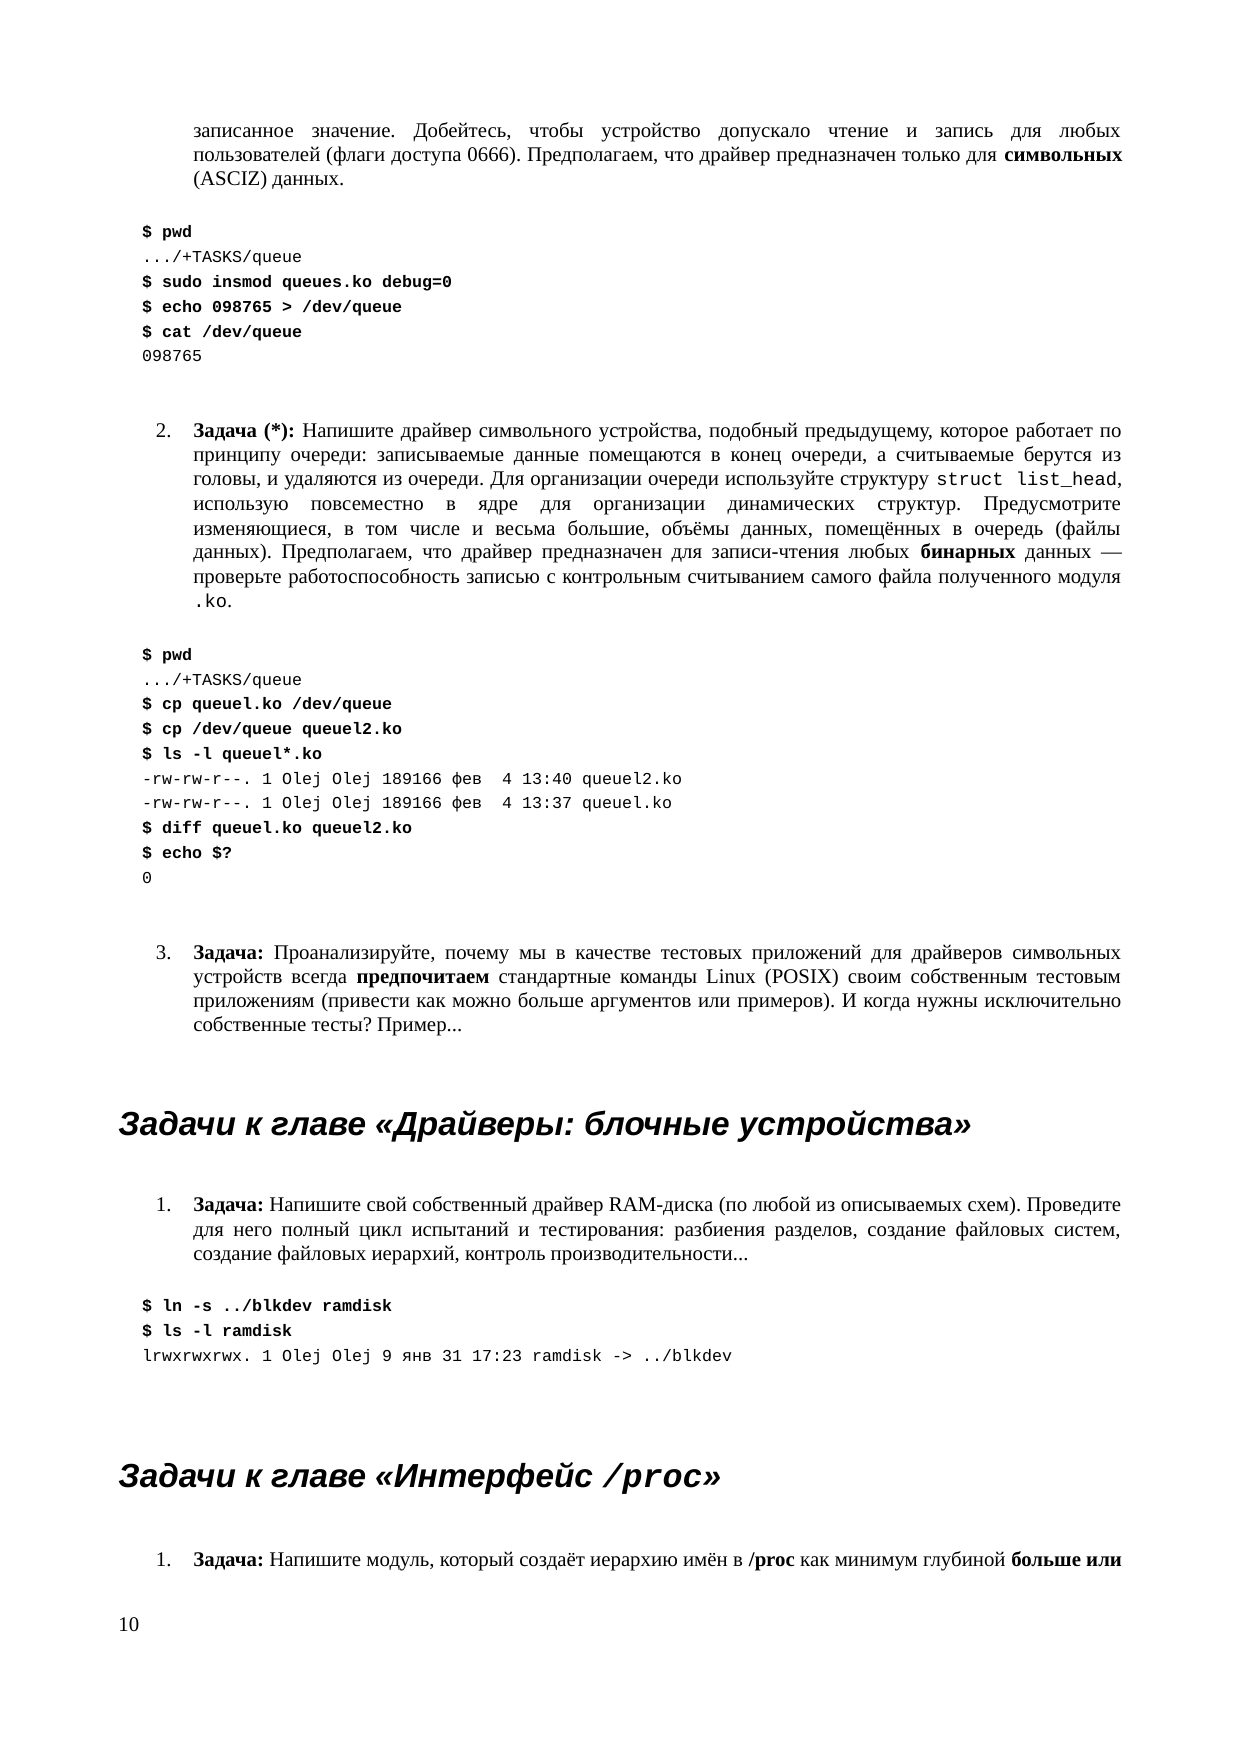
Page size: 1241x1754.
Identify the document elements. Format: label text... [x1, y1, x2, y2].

subtitle Задачи к главе «Интерфейс /proc» [118, 1456, 1122, 1497]
list Задача: Напишите модуль, который создаёт иерархию имён в /proc как минимум глубиной больше или [156, 1547, 1122, 1571]
text $ cp queuel.ko /dev/queue [142, 696, 1122, 715]
text 0 [142, 869, 1122, 888]
list записанное значение. Добейтесь, чтобы устройство допускало чтение и запись для любых пользователей (флаги доступа 0666). Предполагаем, что драйвер предназначен только для символьных (ASCIZ) данных. [156, 118, 1122, 190]
text .../+TASKS/queue [142, 249, 1122, 268]
text $ cat /dev/queue [142, 323, 1122, 342]
text $ ls -l queuel*.ko [142, 746, 1122, 764]
text lrwxrwxrwx. 1 Olej Olej 9 янв 31 17:23 ramdisk -> ../blkdev [142, 1347, 1122, 1366]
text .../+TASKS/queue [142, 671, 1122, 690]
text $ pwd [142, 224, 1122, 243]
text $ echo $? [142, 845, 1122, 863]
text 098765 [142, 348, 1122, 367]
list Задача: Напишите свой собственный драйвер RAM-диска (по любой из описываемых схем). Проведите для него полный цикл испытаний и тестирования: разбиения разделов, создание файловых систем, создание файловых иерархий, контроль производительности... [156, 1192, 1122, 1264]
text $ echo 098765 > /dev/queue [142, 298, 1122, 317]
list Задача (*): Напишите драйвер символьного устройства, подобный предыдущему, которое работает по принципу очереди: записываемые данные помещаются в конец очереди, а считываемые берутся из головы, и удаляются из очереди. Для организации очереди используйте структуру struct list_head, использую повсеместно в ядре для организации динамических структур. Предусмотрите изменяющиеся, в том числе и весьма большие, объёмы данных, помещённых в очередь (файлы данных). Предполагаем, что драйвер предназначен для записи-чтения любых бинарных данных — проверьте работоспособность записью с контрольным считыванием самого файла полученного модуля .ko. [156, 418, 1122, 613]
text $ ln -s ../blkdev ramdisk [142, 1297, 1122, 1316]
text -rw-rw-r--. 1 Olej Olej 189166 фев 4 13:37 queuel.ko [142, 795, 1122, 814]
text $ pwd [142, 646, 1122, 665]
text -rw-rw-r--. 1 Olej Olej 189166 фев 4 13:40 queuel2.ko [142, 770, 1122, 789]
text $ cp /dev/queue queuel2.ko [142, 721, 1122, 739]
list Задача: Проанализируйте, почему мы в качестве тестовых приложений для драйверов символьных устройств всегда предпочитаем стандартные команды Linux (POSIX) своим собственным тестовым приложениям (привести как можно больше аргументов или примеров). И когда нужны исключительно собственные тесты? Пример... [156, 940, 1122, 1036]
text $ ls -l ramdisk [142, 1322, 1122, 1341]
text $ diff queuel.ko queuel2.ko [142, 820, 1122, 839]
text $ sudo insmod queues.ko debug=0 [142, 273, 1122, 292]
subtitle Задачи к главе «Драйверы: блочные устройства» [118, 1104, 1122, 1142]
